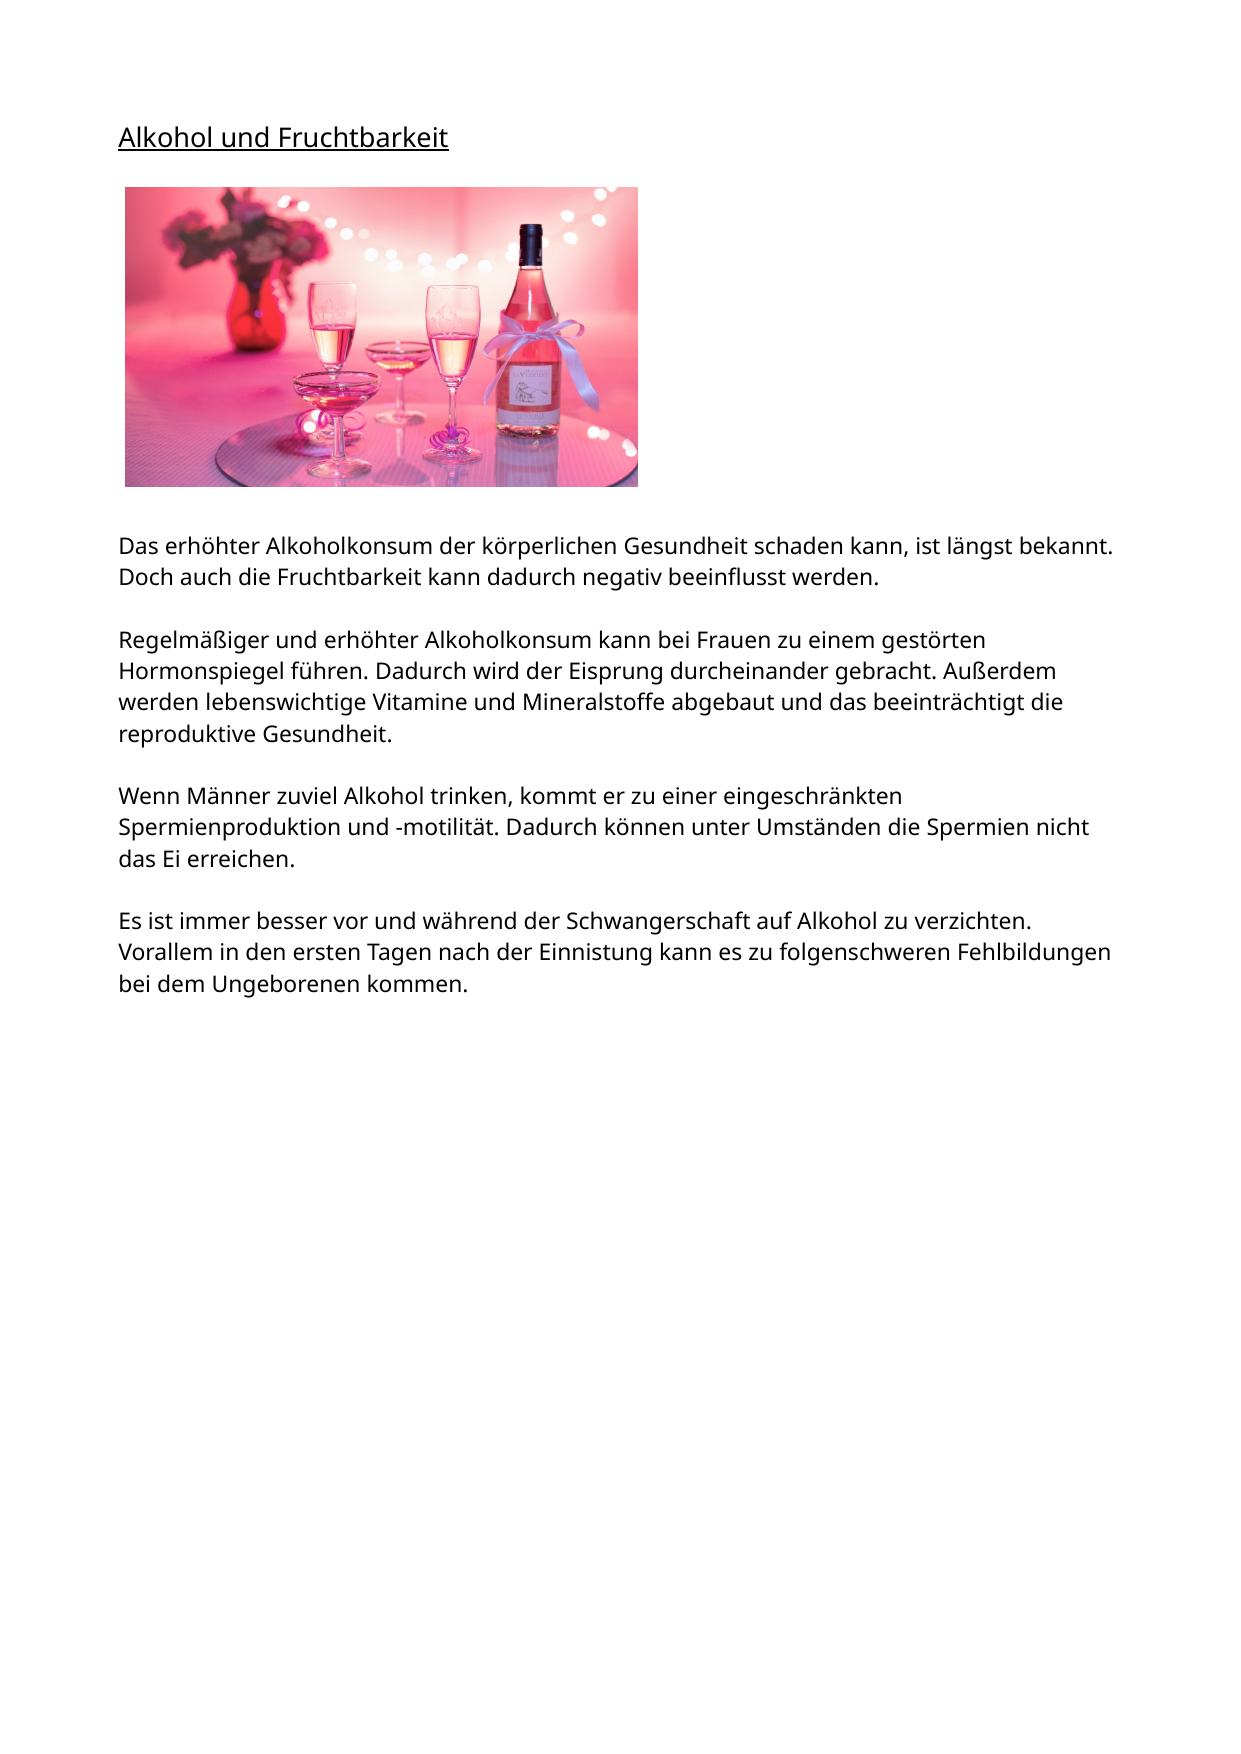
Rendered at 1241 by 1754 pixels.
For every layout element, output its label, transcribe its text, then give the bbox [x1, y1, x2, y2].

text Regelmäßiger und erhöhter Alkoholkonsum kann bei Frauen zu einem gestörten Hormonspiegel führen. Dadurch wird der Eisprung durcheinander gebracht. Außerdem werden lebenswichtige Vitamine und Mineralstoffe abgebaut und das beeinträchtigt die reproduktive Gesundheit. [118, 624, 1122, 749]
text Das erhöhter Alkoholkonsum der körperlichen Gesundheit schaden kann, ist längst bekannt. Doch auch die Fruchtbarkeit kann dadurch negativ beeinflusst werden. [118, 530, 1122, 592]
text Alkohol und Fruchtbarkeit [118, 118, 1122, 155]
text Wenn Männer zuviel Alkohol trinken, kommt er zu einer eingeschränkten Spermienproduktion und -motilität. Dadurch können unter Umständen die Spermien nicht das Ei erreichen. [118, 780, 1122, 874]
text Es ist immer besser vor und während der Schwangerschaft auf Alkohol zu verzichten. Vorallem in den ersten Tagen nach der Einnistung kann es zu folgenschweren Fehlbildungen bei dem Ungeborenen kommen. [118, 905, 1122, 999]
picture [125, 187, 638, 487]
